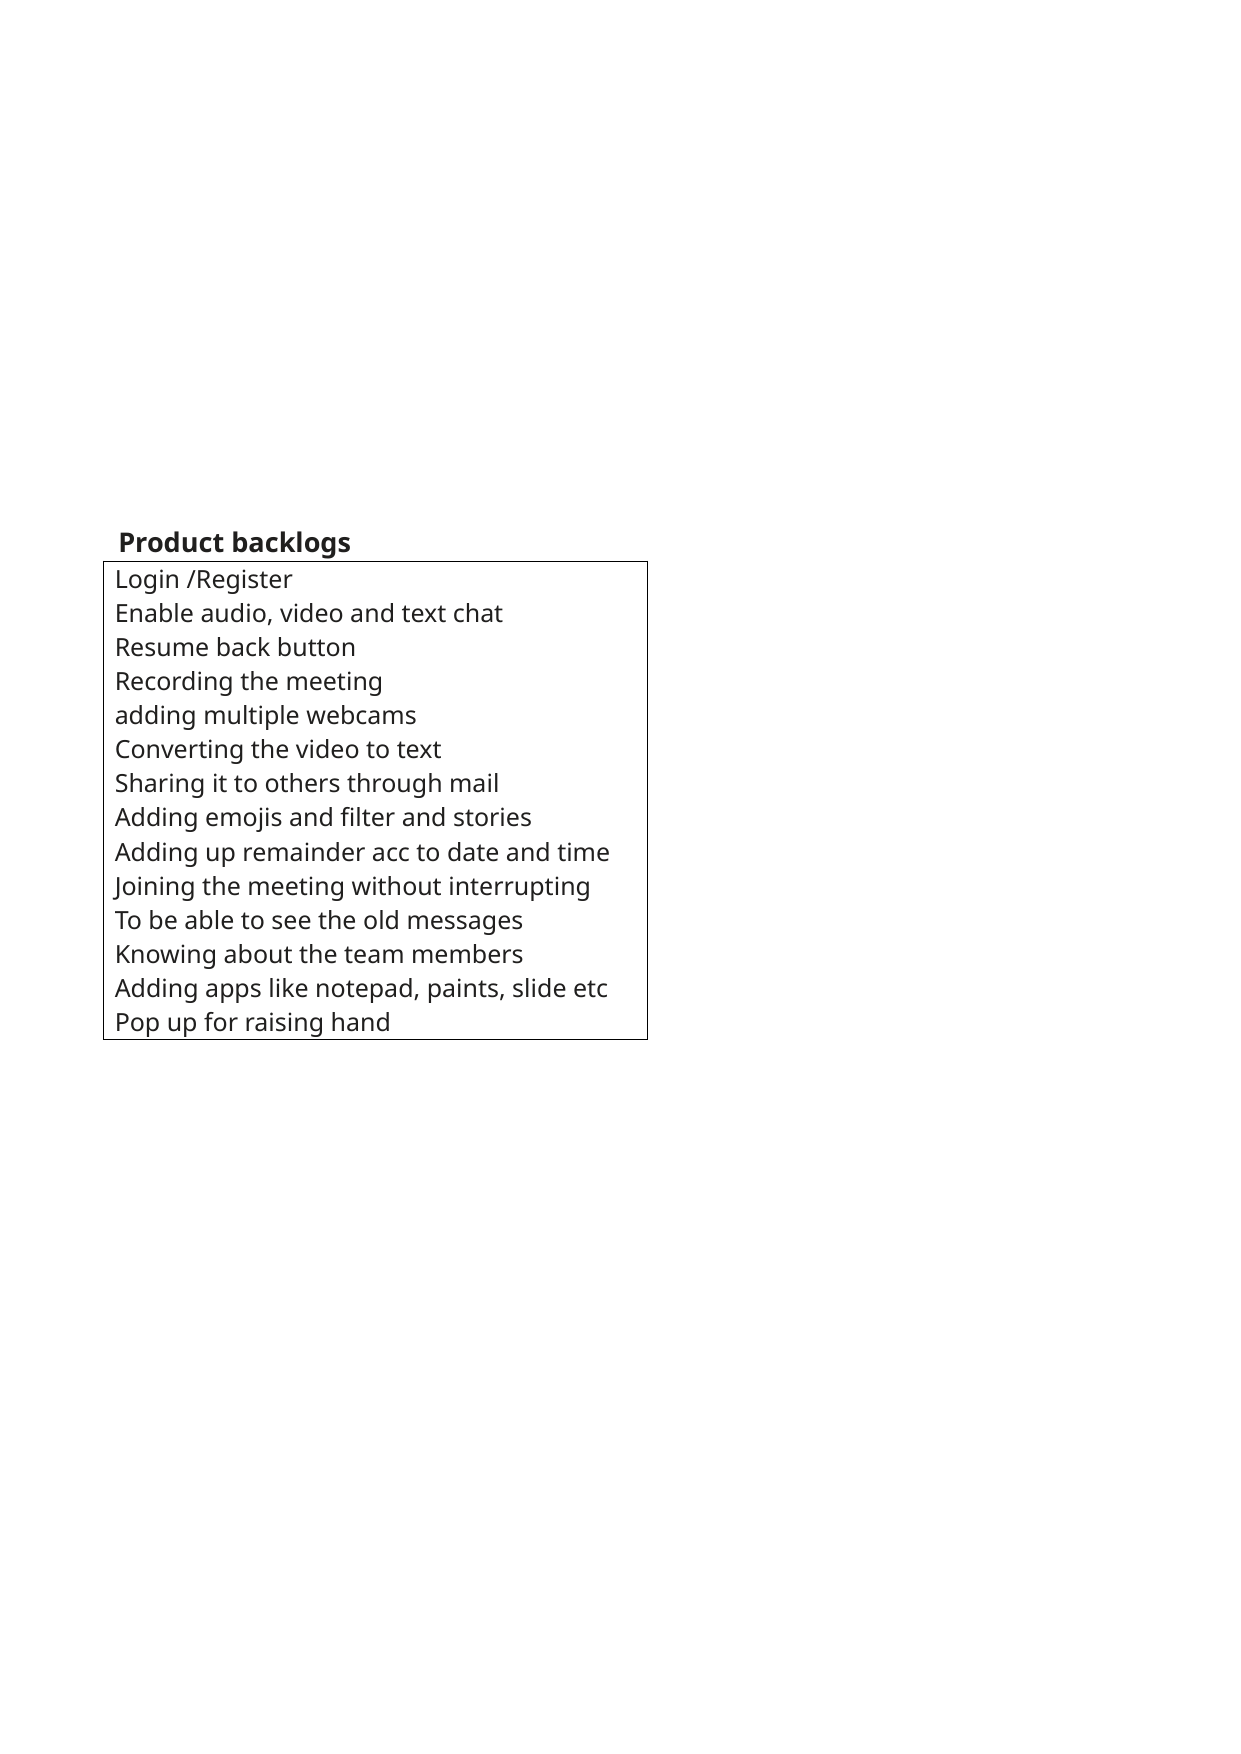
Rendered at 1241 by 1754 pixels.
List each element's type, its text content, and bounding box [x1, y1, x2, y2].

table_cell Converting the video to text [104, 732, 647, 766]
table_cell Adding up remainder acc to date and time [104, 834, 647, 868]
table_cell Sharing it to others through mail [104, 766, 647, 800]
table_cell Recording the meeting [104, 664, 647, 698]
table_cell Adding apps like notepad, paints, slide etc [104, 970, 647, 1004]
table_cell Pop up for raising hand [104, 1005, 647, 1038]
table_cell Knowing about the team members [104, 936, 647, 970]
table_cell Joining the meeting without interrupting [104, 868, 647, 902]
table_cell Resume back button [104, 630, 647, 664]
text Product backlogs [118, 524, 1122, 561]
table_cell To be able to see the old messages [104, 902, 647, 936]
table_header Login /Register Enable audio, video and text chat [104, 562, 647, 630]
table_cell Adding emojis and filter and stories [104, 800, 647, 834]
table_cell adding multiple webcams [104, 698, 647, 732]
